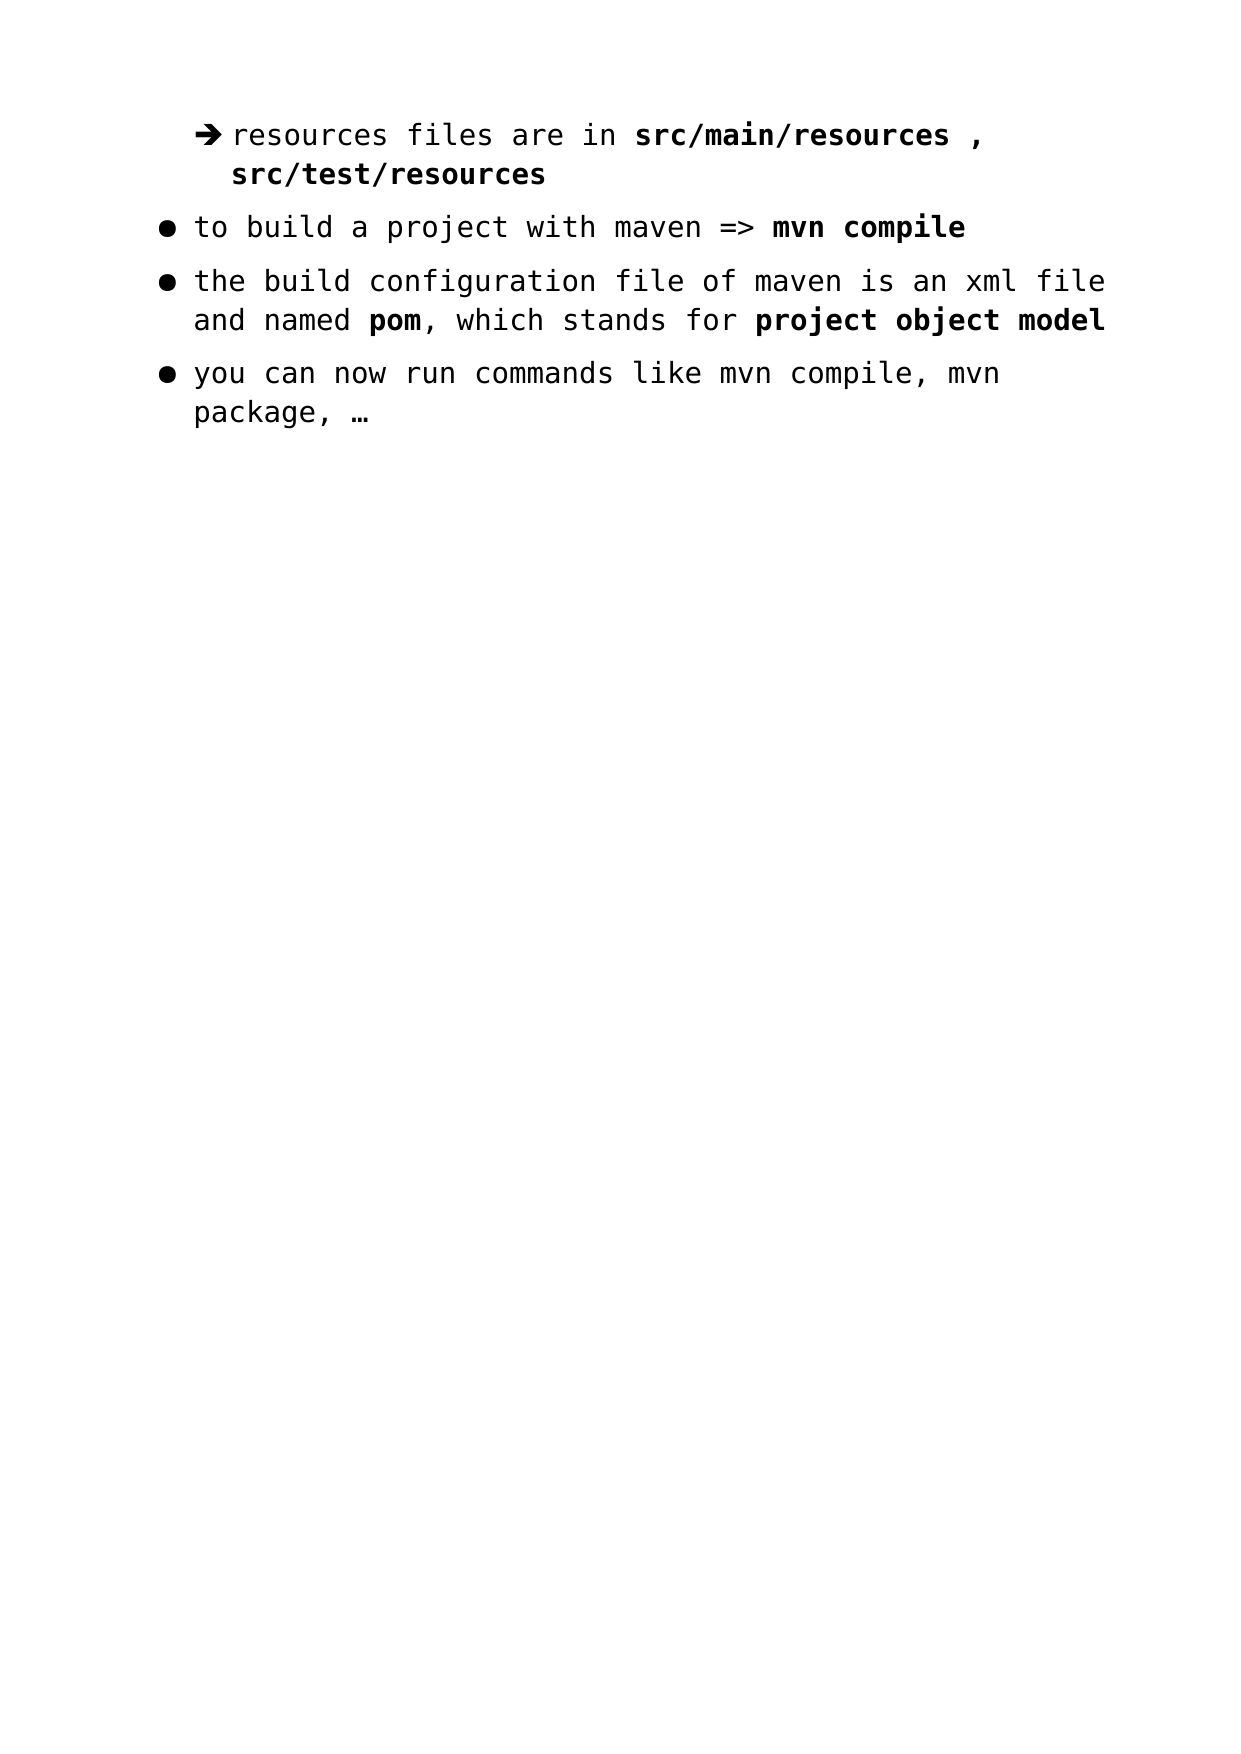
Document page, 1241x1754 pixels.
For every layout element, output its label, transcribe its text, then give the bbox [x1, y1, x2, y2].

list to build a project with maven => mvn compile [156, 211, 1122, 244]
list the build configuration file of maven is an xml file and named pom, which stands for project object model [156, 264, 1122, 337]
list resources files are in src/main/resources , src/test/resources [193, 118, 1122, 191]
list you can now run commands like mvn compile, mvn package, … [156, 357, 1122, 429]
